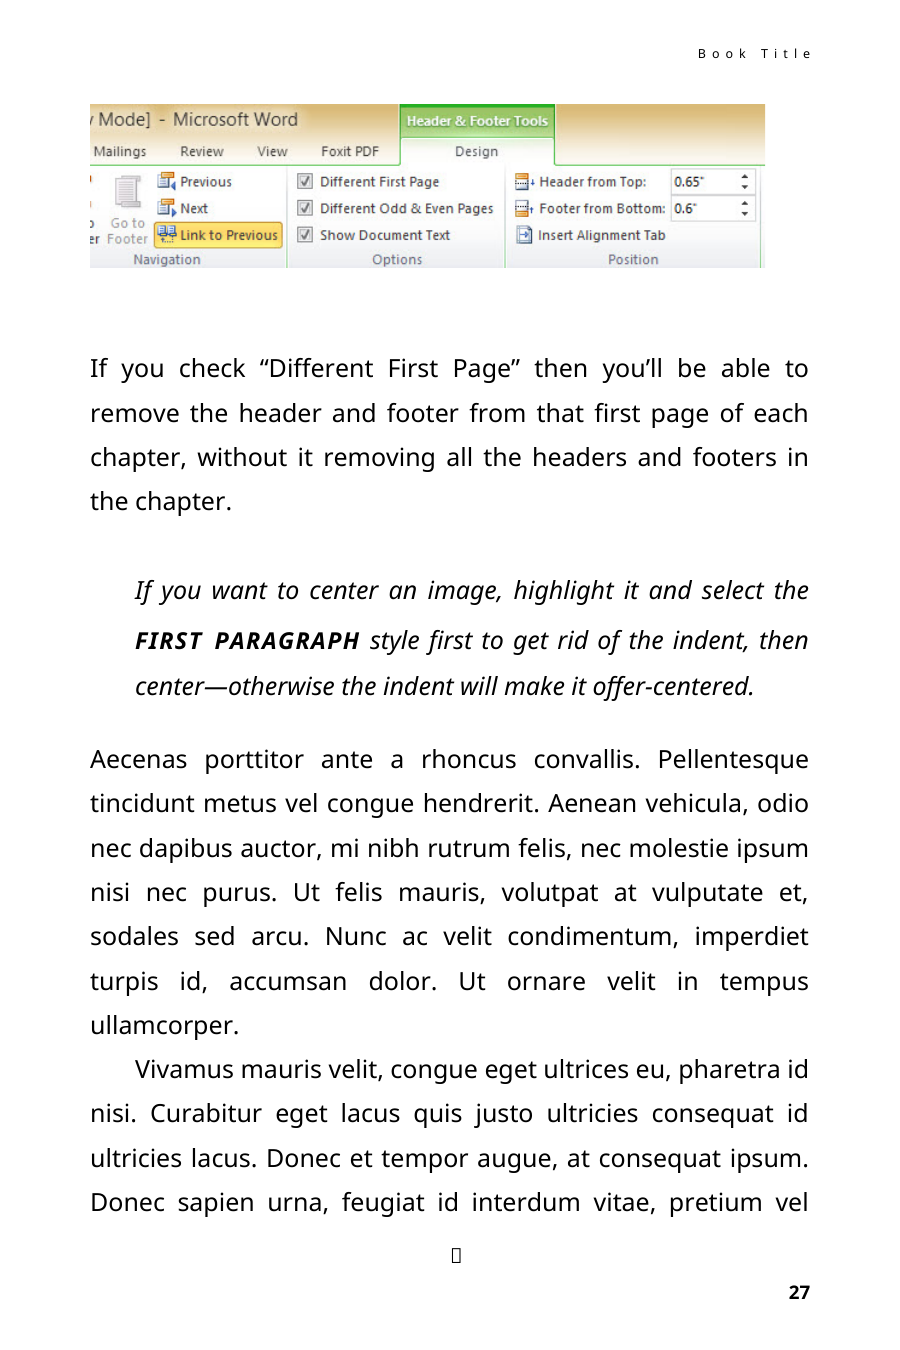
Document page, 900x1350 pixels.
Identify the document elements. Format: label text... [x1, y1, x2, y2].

text Vivamus mauris velit, congue eget ultrices eu, pharetra id nisi. Curabitur eget lacus quis justo ultricies consequat id ultricies lacus. Donec et tempor augue, at consequat ipsum. Donec sapien urna, feugiat id interdum vitae, pretium vel [90, 1052, 810, 1218]
picture [90, 104, 765, 268]
text Aecenas porttitor ante a rhoncus convallis. Pellentesque tincidunt metus vel congue hendrerit. Aenean vehicula, odio nec dapibus auctor, mi nibh rutrum felis, nec molestie ipsum nisi nec purus. Ut felis mauris, volutpat at vulputate et, sodales sed arcu. Nunc ac velit condimentum, imperdiet turpis id, accumsan dolor. Ut ornare velit in tempus ullamcorper. [90, 742, 810, 1041]
text If you check “Different First Page” then you’ll be able to remove the header and footer from that first page of each chapter, without it removing all the headers and footers in the chapter. [90, 351, 810, 518]
text If you want to center an image, highlight it and select the first paragraph style first to get rid of the indent, then center—otherwise the indent will make it offer-centered. [135, 572, 810, 702]
